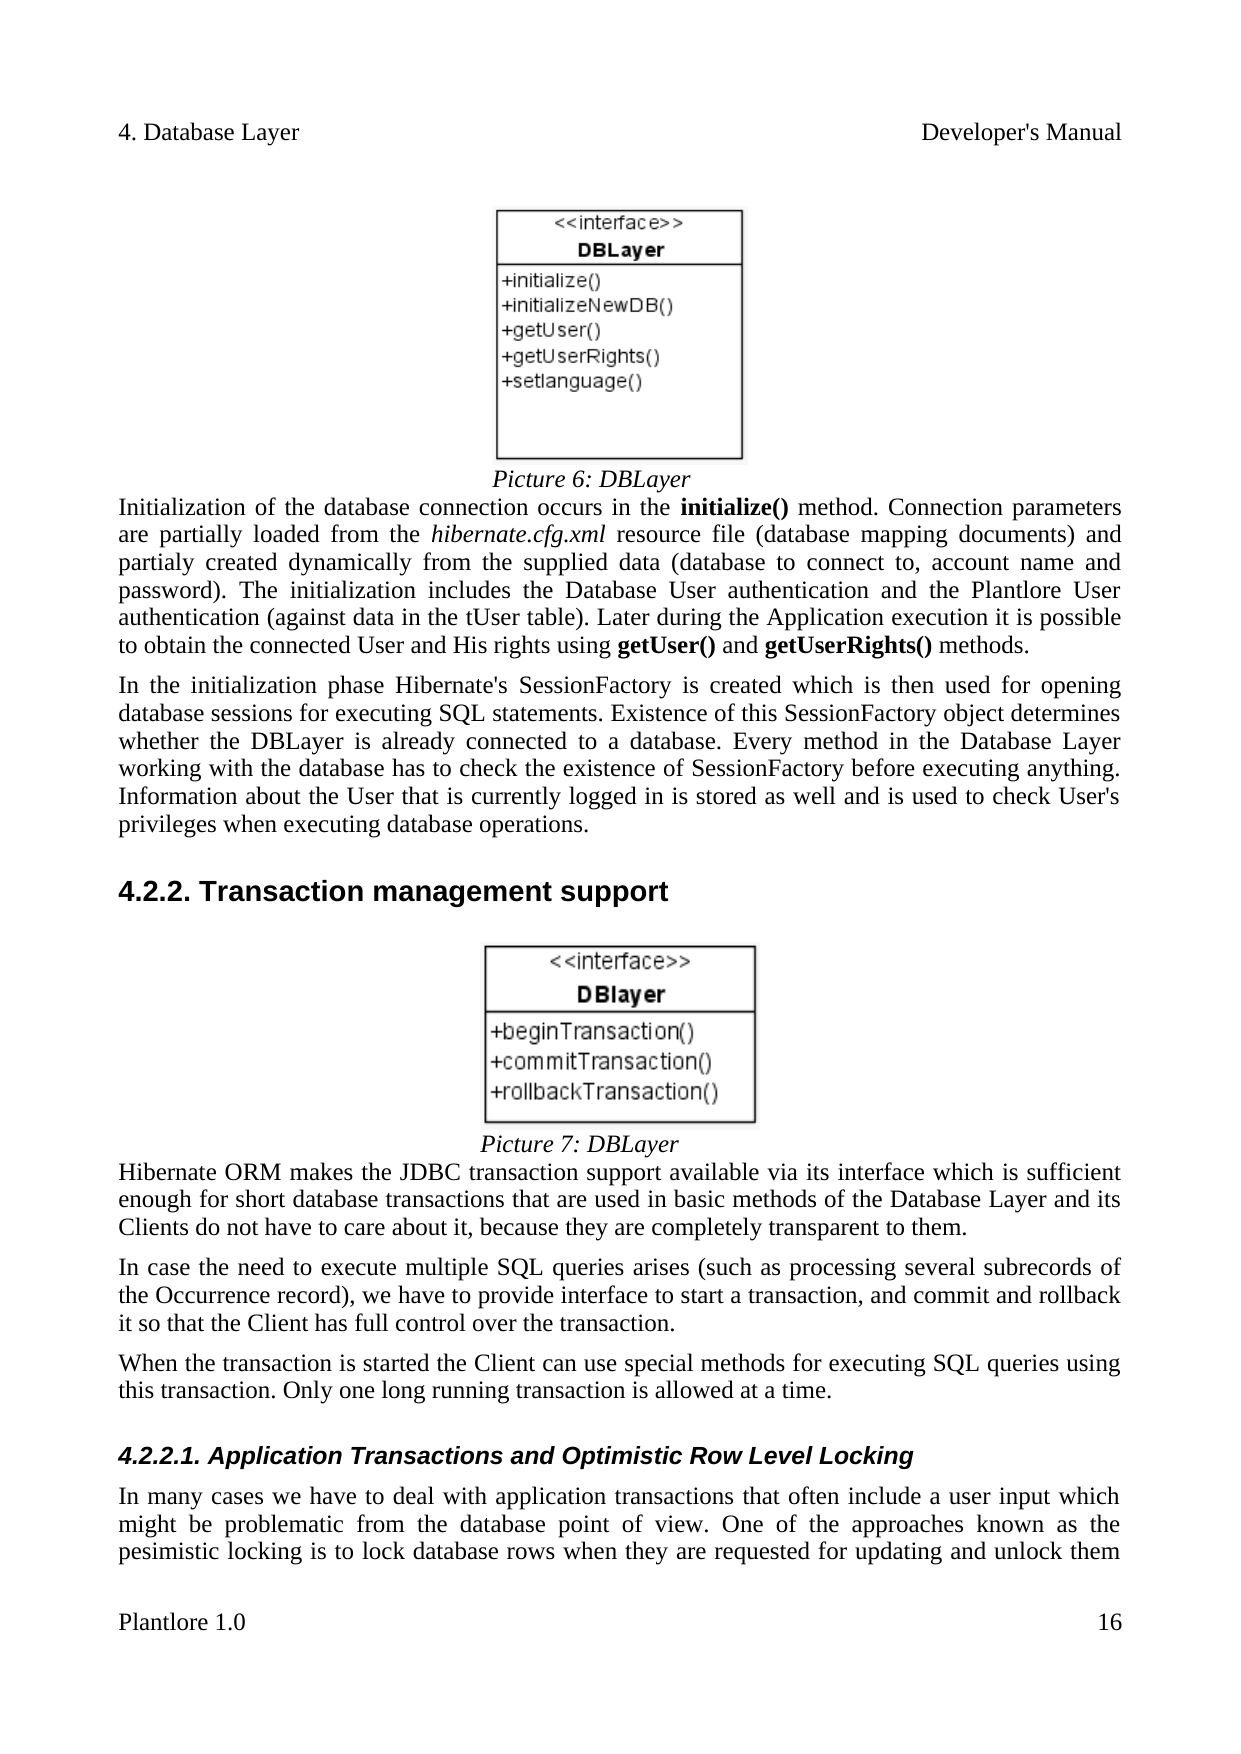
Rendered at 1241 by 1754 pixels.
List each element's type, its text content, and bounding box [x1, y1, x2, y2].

text Initialization of the database connection occurs in the initialize() method. Connection parameters are partially loaded from the hibernate.cfg.xml resource file (database mapping documents) and partialy created dynamically from the supplied data (database to connect to, account name and password). The initialization includes the Database User authentication and the Plantlore User authentication (against data in the tUser table). Later during the Application execution it is possible to obtain the connected User and His rights using getUser() and getUserRights() methods. [118, 175, 1122, 659]
text When the transaction is started the Client can use special methods for executing SQL queries using this transaction. Only one long running transaction is allowed at a time. [118, 1349, 1122, 1404]
text Hibernate ORM makes the JDBC transaction support available via its interface which is sufficient enough for short database transactions that are used in basic methods of the Database Layer and its Clients do not have to care about it, because they are completely transparent to them. [118, 920, 1122, 1241]
text In the initialization phase Hibernate's SessionFactory is created which is then used for opening database sessions for executing SQL statements. Existence of this SessionFactory object determines whether the DBLayer is already connected to a database. Every method in the Database Layer working with the database has to check the existence of SessionFactory before executing anything. Information about the User that is currently logged in is stored as well and is used to check User's privileges when executing database operations. [118, 671, 1122, 838]
subtitle 4.2.2.1. Application Transactions and Optimistic Row Level Locking [118, 1442, 1122, 1469]
text In many cases we have to deal with application transactions that often include a user input which might be problematic from the database point of view. One of the approaches known as the pesimistic locking is to lock database rows when they are requested for updating and unlock them [118, 1482, 1122, 1565]
subtitle 4.2.2. Transaction management support [118, 875, 1122, 908]
text In case the need to execute multiple SQL queries arises (such as processing several subrecords of the Occurrence record), we have to provide interface to start a transaction, and commit and rollback it so that the Client has full control over the transaction. [118, 1253, 1122, 1336]
picture [492, 206, 749, 465]
text Picture 7: DBLayer [480, 1130, 760, 1158]
text Picture 6: DBLayer [492, 465, 748, 493]
picture [480, 942, 760, 1130]
